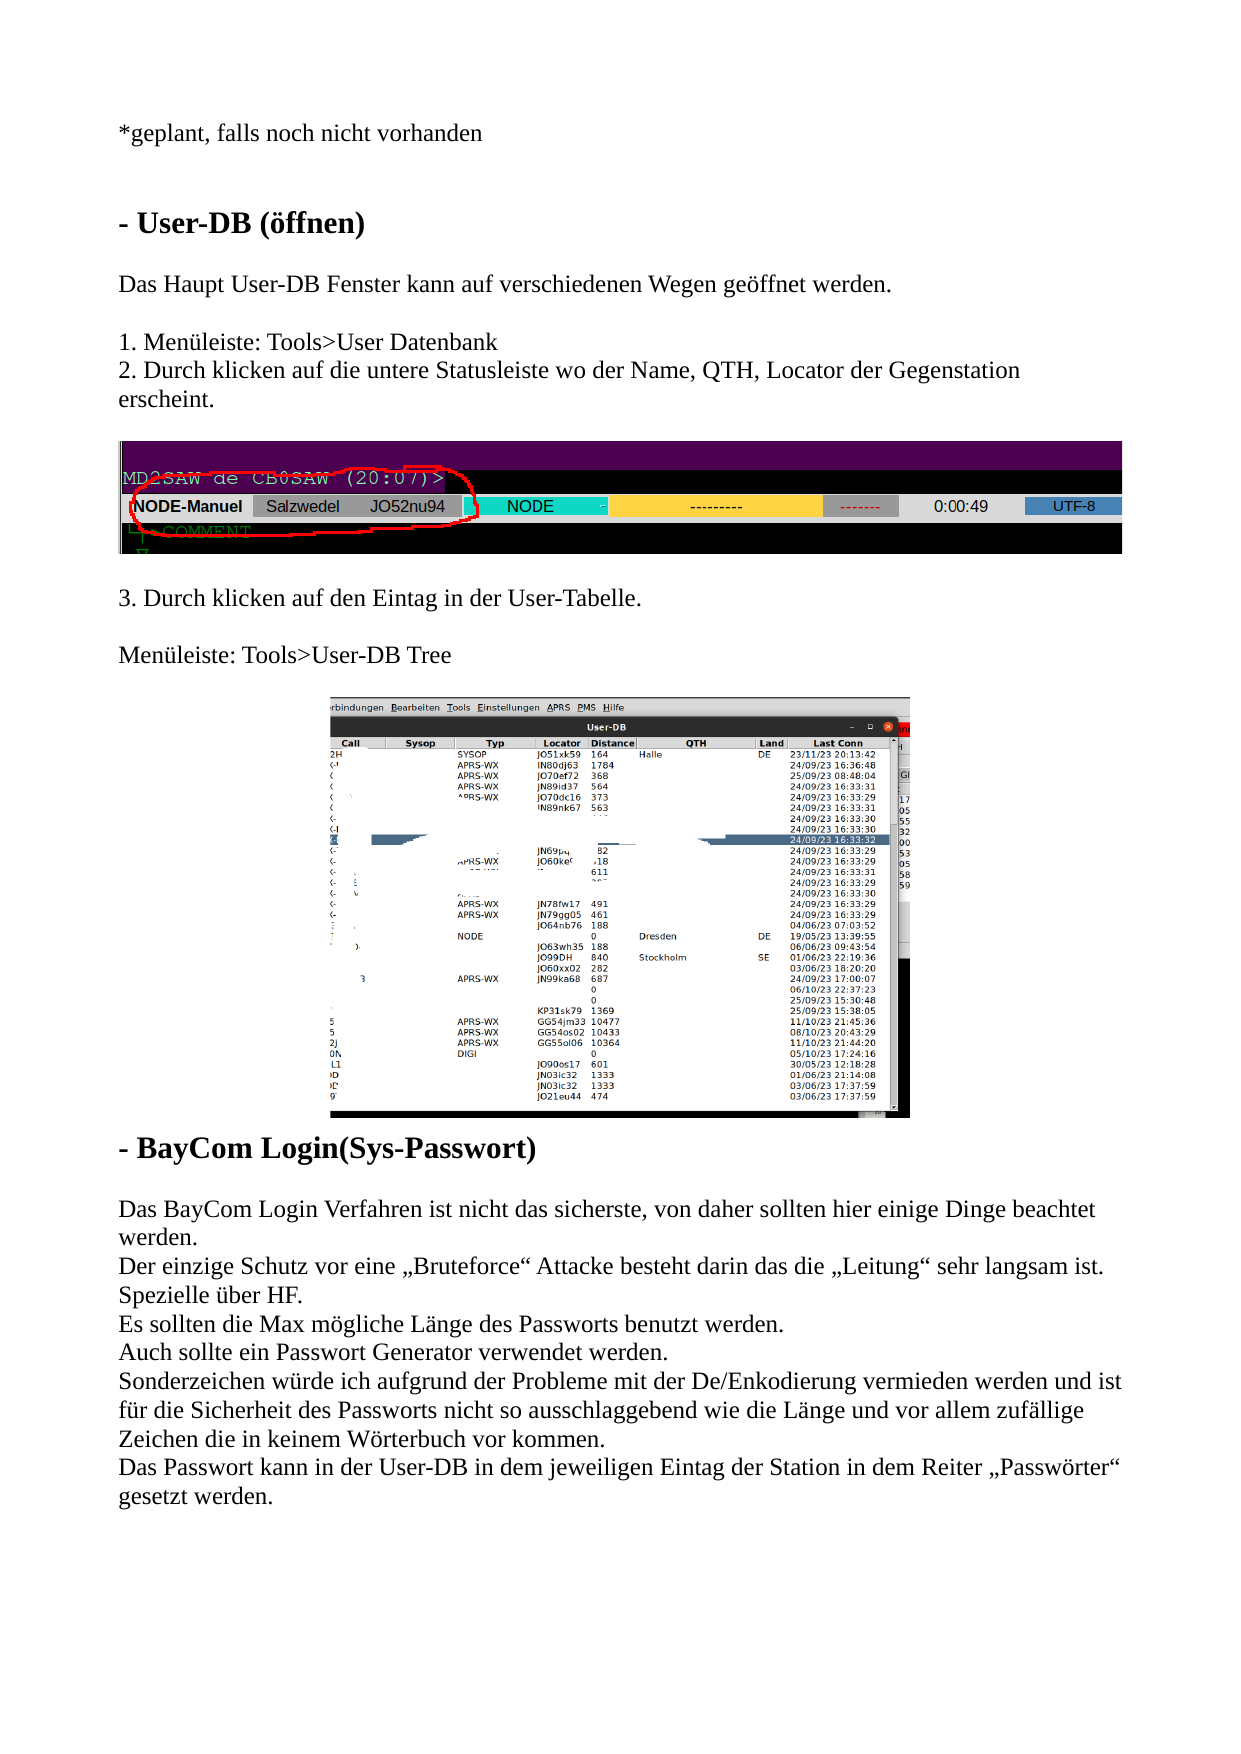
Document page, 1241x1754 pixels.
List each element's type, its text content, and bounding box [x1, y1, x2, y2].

text Menüleiste: Tools>User-DB Tree [118, 640, 1122, 669]
text - BayCom Login(Sys-Passwort) [118, 1129, 1122, 1165]
text 3. Durch klicken auf den Eintag in der User-Tabelle. [118, 583, 1122, 612]
text 1. Menüleiste: Tools>User Datenbank [118, 327, 1122, 355]
text - User-DB (öffnen) [118, 204, 1122, 240]
text Auch sollte ein Passwort Generator verwendet werden. Sonderzeichen würde ich aufgrund der Probleme mit der De/Enkodierung vermieden werden und ist für die Sicherheit des Passworts nicht so ausschlaggebend wie die Länge und vor allem zufällige Zeichen die in keinem Wörterbuch vor kommen. [118, 1337, 1122, 1452]
picture [118, 441, 1123, 554]
text Das Passwort kann in der User-DB in dem jeweiligen Eintag der Station in dem Reiter „Passwörter“ gesetzt werden. [118, 1452, 1122, 1510]
picture [330, 697, 910, 1118]
text 2. Durch klicken auf die untere Statusleiste wo der Name, QTH, Locator der Gegenstation erscheint. [118, 355, 1122, 413]
text *geplant, falls noch nicht vorhanden [118, 118, 1122, 147]
text Das BayCom Login Verfahren ist nicht das sicherste, von daher sollten hier einige Dinge beachtet werden. Der einzige Schutz vor eine „Bruteforce“ Attacke besteht darin das die „Leitung“ sehr langsam ist. Spezielle über HF. [118, 1194, 1122, 1309]
text Es sollten die Max mögliche Länge des Passworts benutzt werden. [118, 1309, 1122, 1337]
text Das Haupt User-DB Fenster kann auf verschiedenen Wegen geöffnet werden. [118, 269, 1122, 327]
